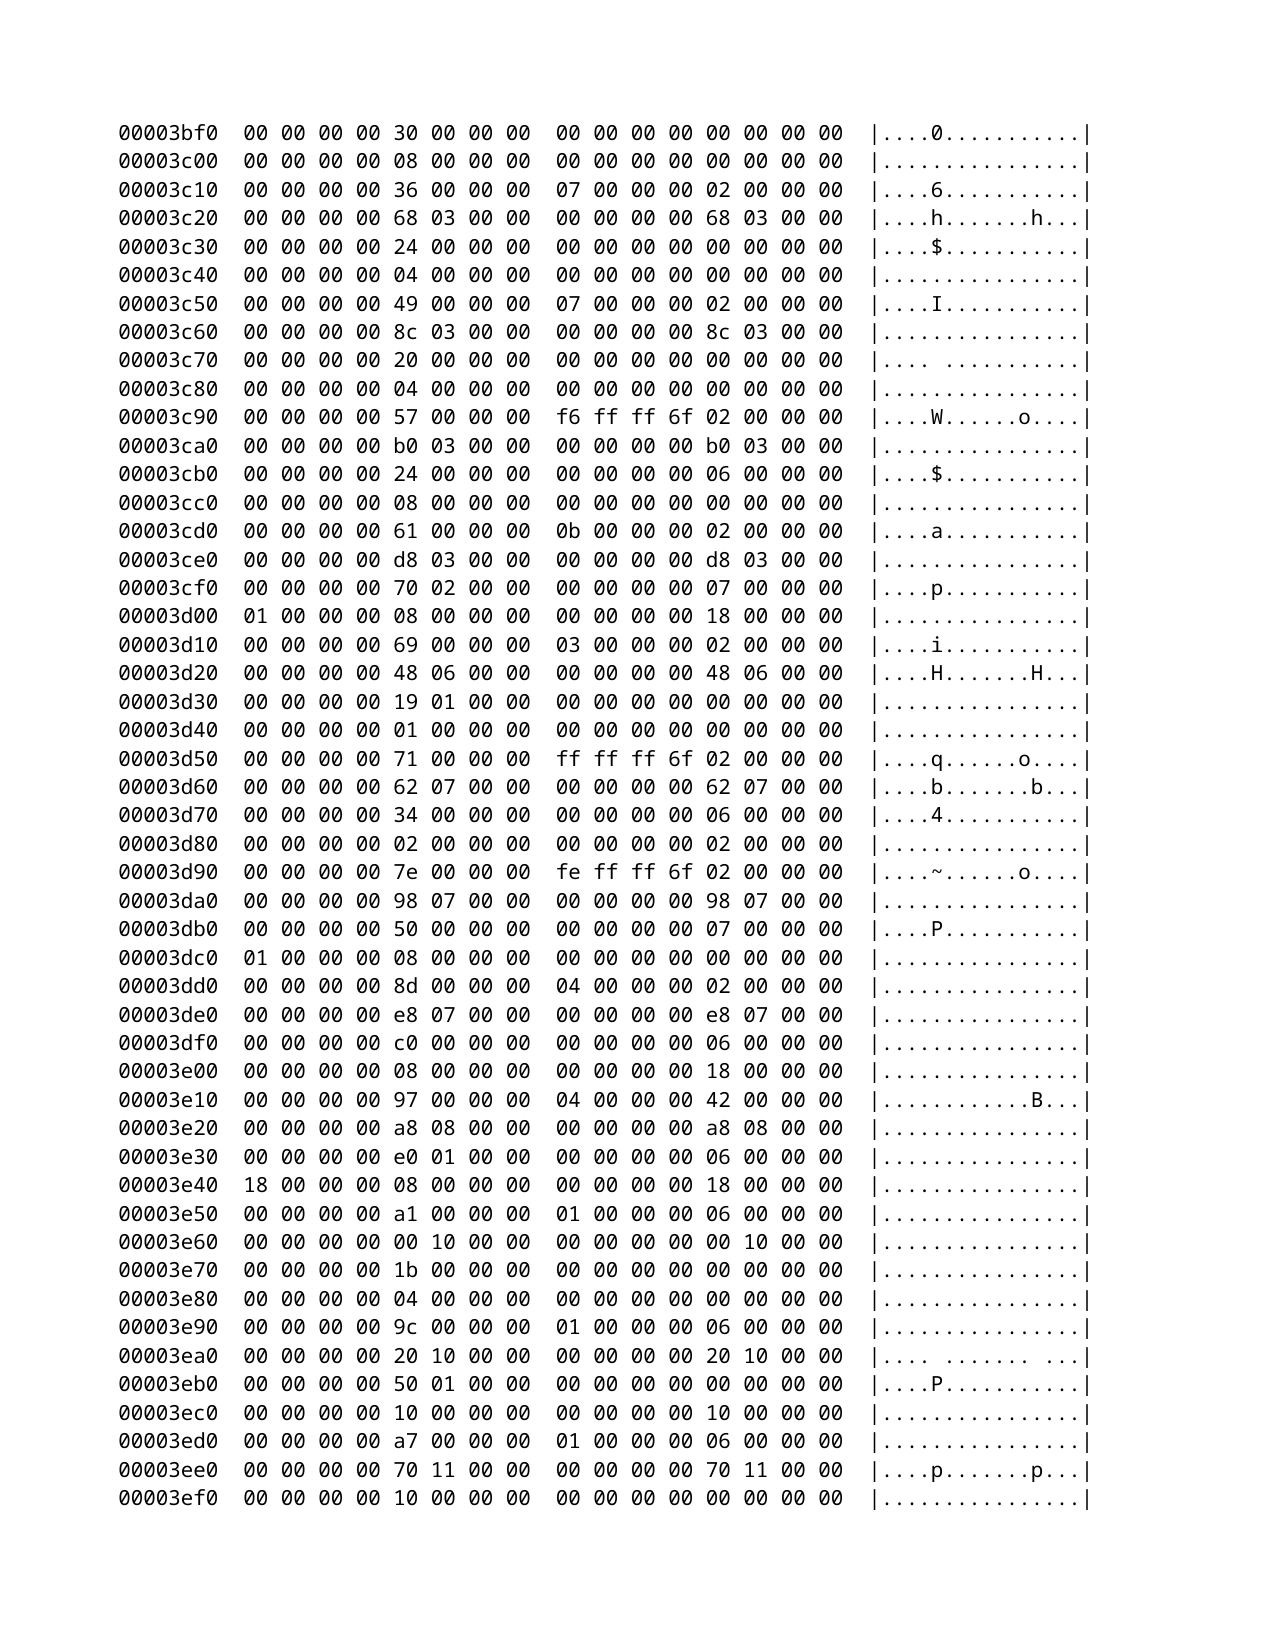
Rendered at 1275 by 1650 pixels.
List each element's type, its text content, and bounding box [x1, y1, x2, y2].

text 00003cb0 00 00 00 00 24 00 00 00 00 00 00 00 06 00 00 00 |....$...........| [118, 459, 1157, 488]
text 00003d30 00 00 00 00 19 01 00 00 00 00 00 00 00 00 00 00 |................| [118, 687, 1157, 715]
text 00003eb0 00 00 00 00 50 01 00 00 00 00 00 00 00 00 00 00 |....P...........| [118, 1369, 1157, 1398]
text 00003ca0 00 00 00 00 b0 03 00 00 00 00 00 00 b0 03 00 00 |................| [118, 431, 1157, 459]
text 00003cd0 00 00 00 00 61 00 00 00 0b 00 00 00 02 00 00 00 |....a...........| [118, 516, 1157, 545]
text 00003e00 00 00 00 00 08 00 00 00 00 00 00 00 18 00 00 00 |................| [118, 1057, 1157, 1085]
text 00003e90 00 00 00 00 9c 00 00 00 01 00 00 00 06 00 00 00 |................| [118, 1312, 1157, 1341]
text 00003c70 00 00 00 00 20 00 00 00 00 00 00 00 00 00 00 00 |.... ...........| [118, 346, 1157, 374]
text 00003c90 00 00 00 00 57 00 00 00 f6 ff ff 6f 02 00 00 00 |....W......o....| [118, 402, 1157, 431]
text 00003c60 00 00 00 00 8c 03 00 00 00 00 00 00 8c 03 00 00 |................| [118, 317, 1157, 346]
text 00003e10 00 00 00 00 97 00 00 00 04 00 00 00 42 00 00 00 |............B...| [118, 1085, 1157, 1113]
text 00003ea0 00 00 00 00 20 10 00 00 00 00 00 00 20 10 00 00 |.... ....... ...| [118, 1341, 1157, 1369]
text 00003e50 00 00 00 00 a1 00 00 00 01 00 00 00 06 00 00 00 |................| [118, 1199, 1157, 1227]
text 00003ed0 00 00 00 00 a7 00 00 00 01 00 00 00 06 00 00 00 |................| [118, 1426, 1157, 1455]
text 00003e30 00 00 00 00 e0 01 00 00 00 00 00 00 06 00 00 00 |................| [118, 1142, 1157, 1170]
text 00003d20 00 00 00 00 48 06 00 00 00 00 00 00 48 06 00 00 |....H.......H...| [118, 658, 1157, 687]
text 00003d10 00 00 00 00 69 00 00 00 03 00 00 00 02 00 00 00 |....i...........| [118, 630, 1157, 658]
text 00003ec0 00 00 00 00 10 00 00 00 00 00 00 00 10 00 00 00 |................| [118, 1398, 1157, 1426]
text 00003d00 01 00 00 00 08 00 00 00 00 00 00 00 18 00 00 00 |................| [118, 602, 1157, 630]
text 00003dd0 00 00 00 00 8d 00 00 00 04 00 00 00 02 00 00 00 |................| [118, 971, 1157, 1000]
text 00003c20 00 00 00 00 68 03 00 00 00 00 00 00 68 03 00 00 |....h.......h...| [118, 203, 1157, 232]
text 00003c00 00 00 00 00 08 00 00 00 00 00 00 00 00 00 00 00 |................| [118, 147, 1157, 175]
text 00003d80 00 00 00 00 02 00 00 00 00 00 00 00 02 00 00 00 |................| [118, 829, 1157, 857]
text 00003d90 00 00 00 00 7e 00 00 00 fe ff ff 6f 02 00 00 00 |....~......o....| [118, 857, 1157, 886]
text 00003d40 00 00 00 00 01 00 00 00 00 00 00 00 00 00 00 00 |................| [118, 715, 1157, 744]
text 00003cf0 00 00 00 00 70 02 00 00 00 00 00 00 07 00 00 00 |....p...........| [118, 573, 1157, 602]
text 00003de0 00 00 00 00 e8 07 00 00 00 00 00 00 e8 07 00 00 |................| [118, 1000, 1157, 1028]
text 00003e60 00 00 00 00 00 10 00 00 00 00 00 00 00 10 00 00 |................| [118, 1227, 1157, 1256]
text 00003c30 00 00 00 00 24 00 00 00 00 00 00 00 00 00 00 00 |....$...........| [118, 232, 1157, 260]
text 00003c50 00 00 00 00 49 00 00 00 07 00 00 00 02 00 00 00 |....I...........| [118, 289, 1157, 317]
text 00003cc0 00 00 00 00 08 00 00 00 00 00 00 00 00 00 00 00 |................| [118, 488, 1157, 516]
text 00003e70 00 00 00 00 1b 00 00 00 00 00 00 00 00 00 00 00 |................| [118, 1256, 1157, 1284]
text 00003d50 00 00 00 00 71 00 00 00 ff ff ff 6f 02 00 00 00 |....q......o....| [118, 744, 1157, 772]
text 00003da0 00 00 00 00 98 07 00 00 00 00 00 00 98 07 00 00 |................| [118, 886, 1157, 914]
text 00003e80 00 00 00 00 04 00 00 00 00 00 00 00 00 00 00 00 |................| [118, 1284, 1157, 1312]
text 00003df0 00 00 00 00 c0 00 00 00 00 00 00 00 06 00 00 00 |................| [118, 1028, 1157, 1057]
text 00003ee0 00 00 00 00 70 11 00 00 00 00 00 00 70 11 00 00 |....p.......p...| [118, 1455, 1157, 1483]
text 00003ce0 00 00 00 00 d8 03 00 00 00 00 00 00 d8 03 00 00 |................| [118, 545, 1157, 573]
text 00003c10 00 00 00 00 36 00 00 00 07 00 00 00 02 00 00 00 |....6...........| [118, 175, 1157, 203]
text 00003d60 00 00 00 00 62 07 00 00 00 00 00 00 62 07 00 00 |....b.......b...| [118, 772, 1157, 801]
text 00003d70 00 00 00 00 34 00 00 00 00 00 00 00 06 00 00 00 |....4...........| [118, 801, 1157, 829]
text 00003e20 00 00 00 00 a8 08 00 00 00 00 00 00 a8 08 00 00 |................| [118, 1113, 1157, 1142]
text 00003c80 00 00 00 00 04 00 00 00 00 00 00 00 00 00 00 00 |................| [118, 374, 1157, 402]
text 00003e40 18 00 00 00 08 00 00 00 00 00 00 00 18 00 00 00 |................| [118, 1170, 1157, 1199]
text 00003bf0 00 00 00 00 30 00 00 00 00 00 00 00 00 00 00 00 |....0...........| [118, 118, 1157, 147]
text 00003ef0 00 00 00 00 10 00 00 00 00 00 00 00 00 00 00 00 |................| [118, 1483, 1157, 1512]
text 00003dc0 01 00 00 00 08 00 00 00 00 00 00 00 00 00 00 00 |................| [118, 943, 1157, 971]
text 00003db0 00 00 00 00 50 00 00 00 00 00 00 00 07 00 00 00 |....P...........| [118, 914, 1157, 943]
text 00003c40 00 00 00 00 04 00 00 00 00 00 00 00 00 00 00 00 |................| [118, 260, 1157, 289]
